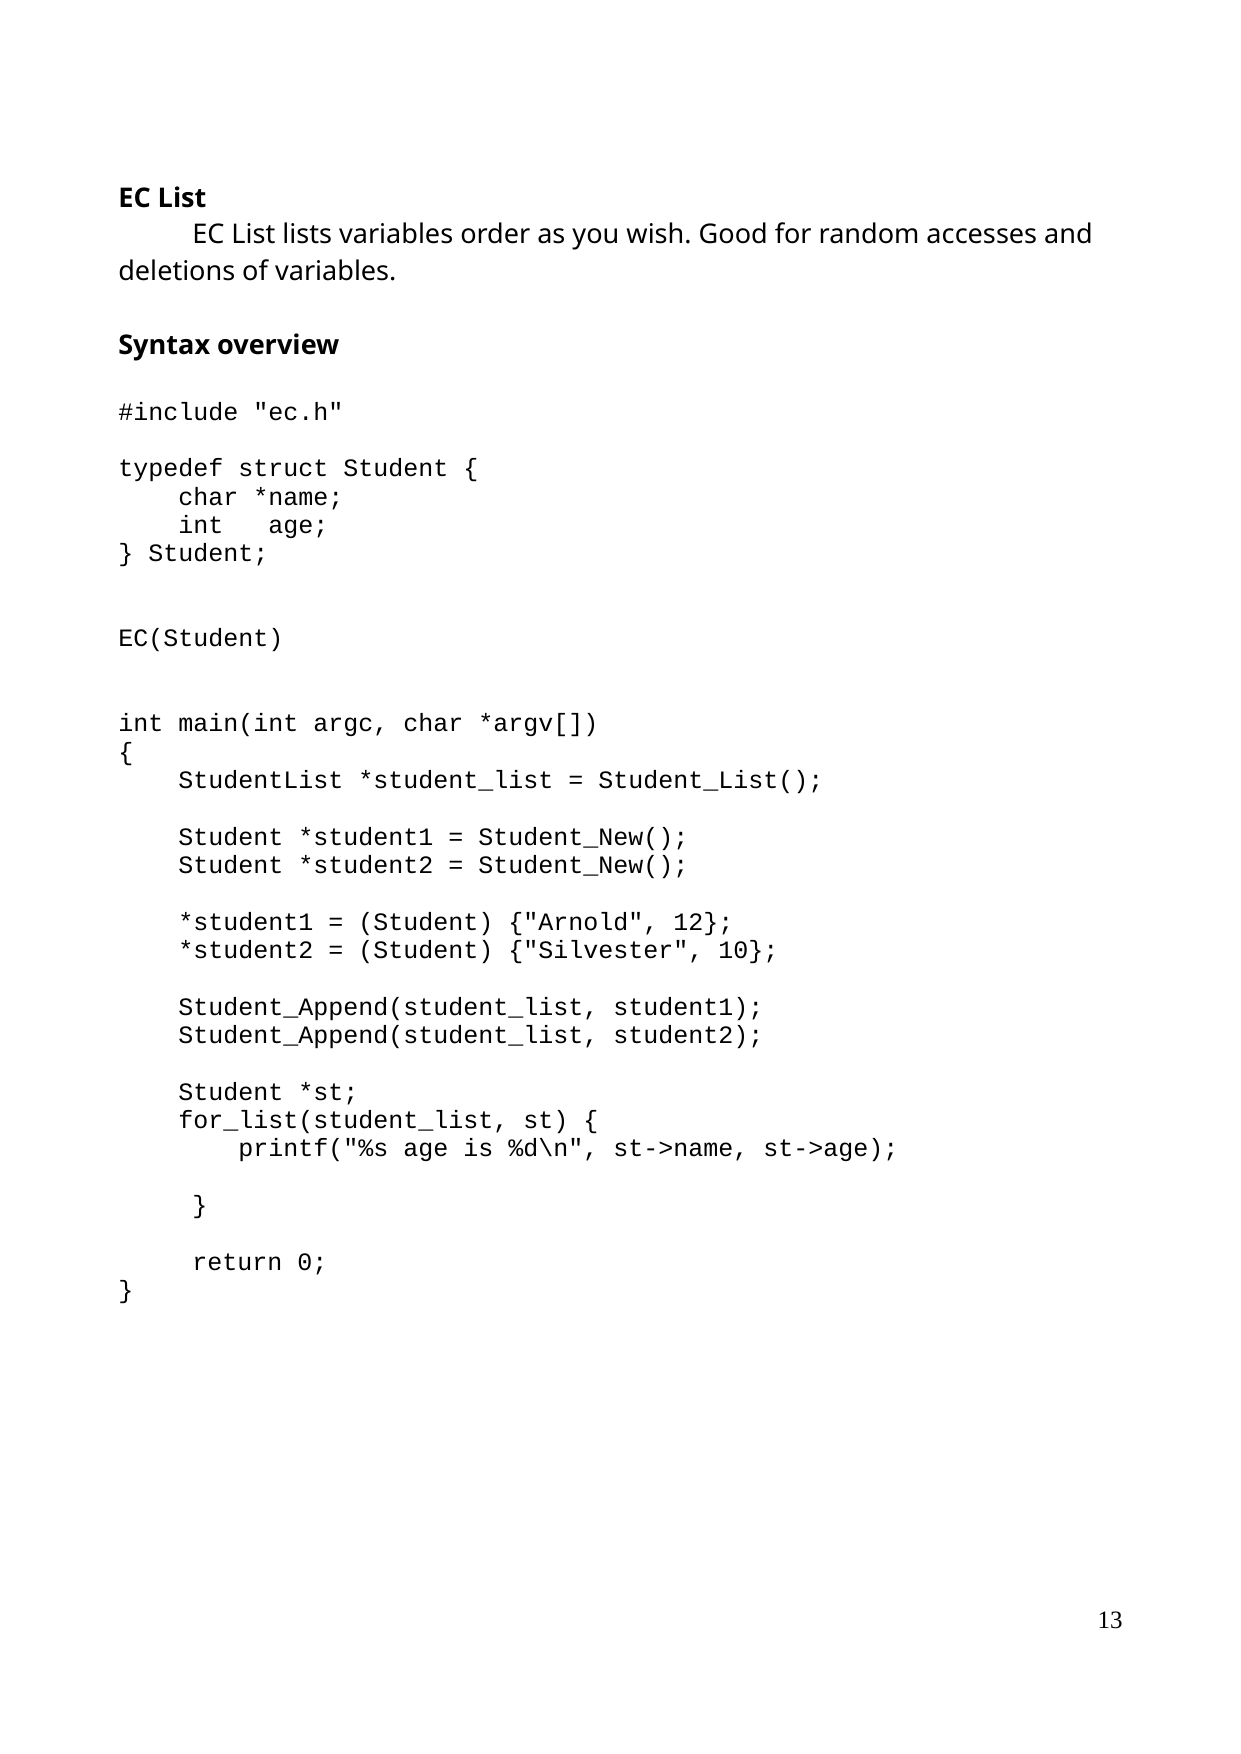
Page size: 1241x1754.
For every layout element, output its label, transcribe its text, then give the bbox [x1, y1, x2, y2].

text EC List lists variables order as you wish. Good for random accesses and deletions of variables. [118, 215, 1122, 289]
text Student *student1 = Student_New(); [118, 824, 1122, 853]
text int age; [118, 513, 1122, 541]
text char *name; [118, 484, 1122, 513]
text Student_Append(student_list, student2); [118, 1023, 1122, 1051]
text EC List [118, 178, 1122, 215]
text } [118, 1193, 1122, 1221]
text Student *st; [118, 1079, 1122, 1108]
text Syntax overview [118, 326, 1122, 362]
text int main(int argc, char *argv[]) [118, 711, 1122, 739]
text return 0; [118, 1249, 1122, 1278]
text } [118, 1278, 1122, 1306]
text #include "ec.h" [118, 399, 1122, 428]
text { [118, 739, 1122, 768]
text typedef struct Student { [118, 456, 1122, 484]
text StudentList *student_list = Student_List(); [118, 768, 1122, 796]
text EC(Student) [118, 626, 1122, 654]
text for_list(student_list, st) { [118, 1108, 1122, 1136]
text Student *student2 = Student_New(); [118, 853, 1122, 881]
text printf("%s age is %d\n", st->name, st->age); [118, 1136, 1122, 1164]
text Student_Append(student_list, student1); [118, 994, 1122, 1023]
text *student1 = (Student) {"Arnold", 12}; [118, 909, 1122, 938]
text } Student; [118, 541, 1122, 569]
text *student2 = (Student) {"Silvester", 10}; [118, 938, 1122, 966]
